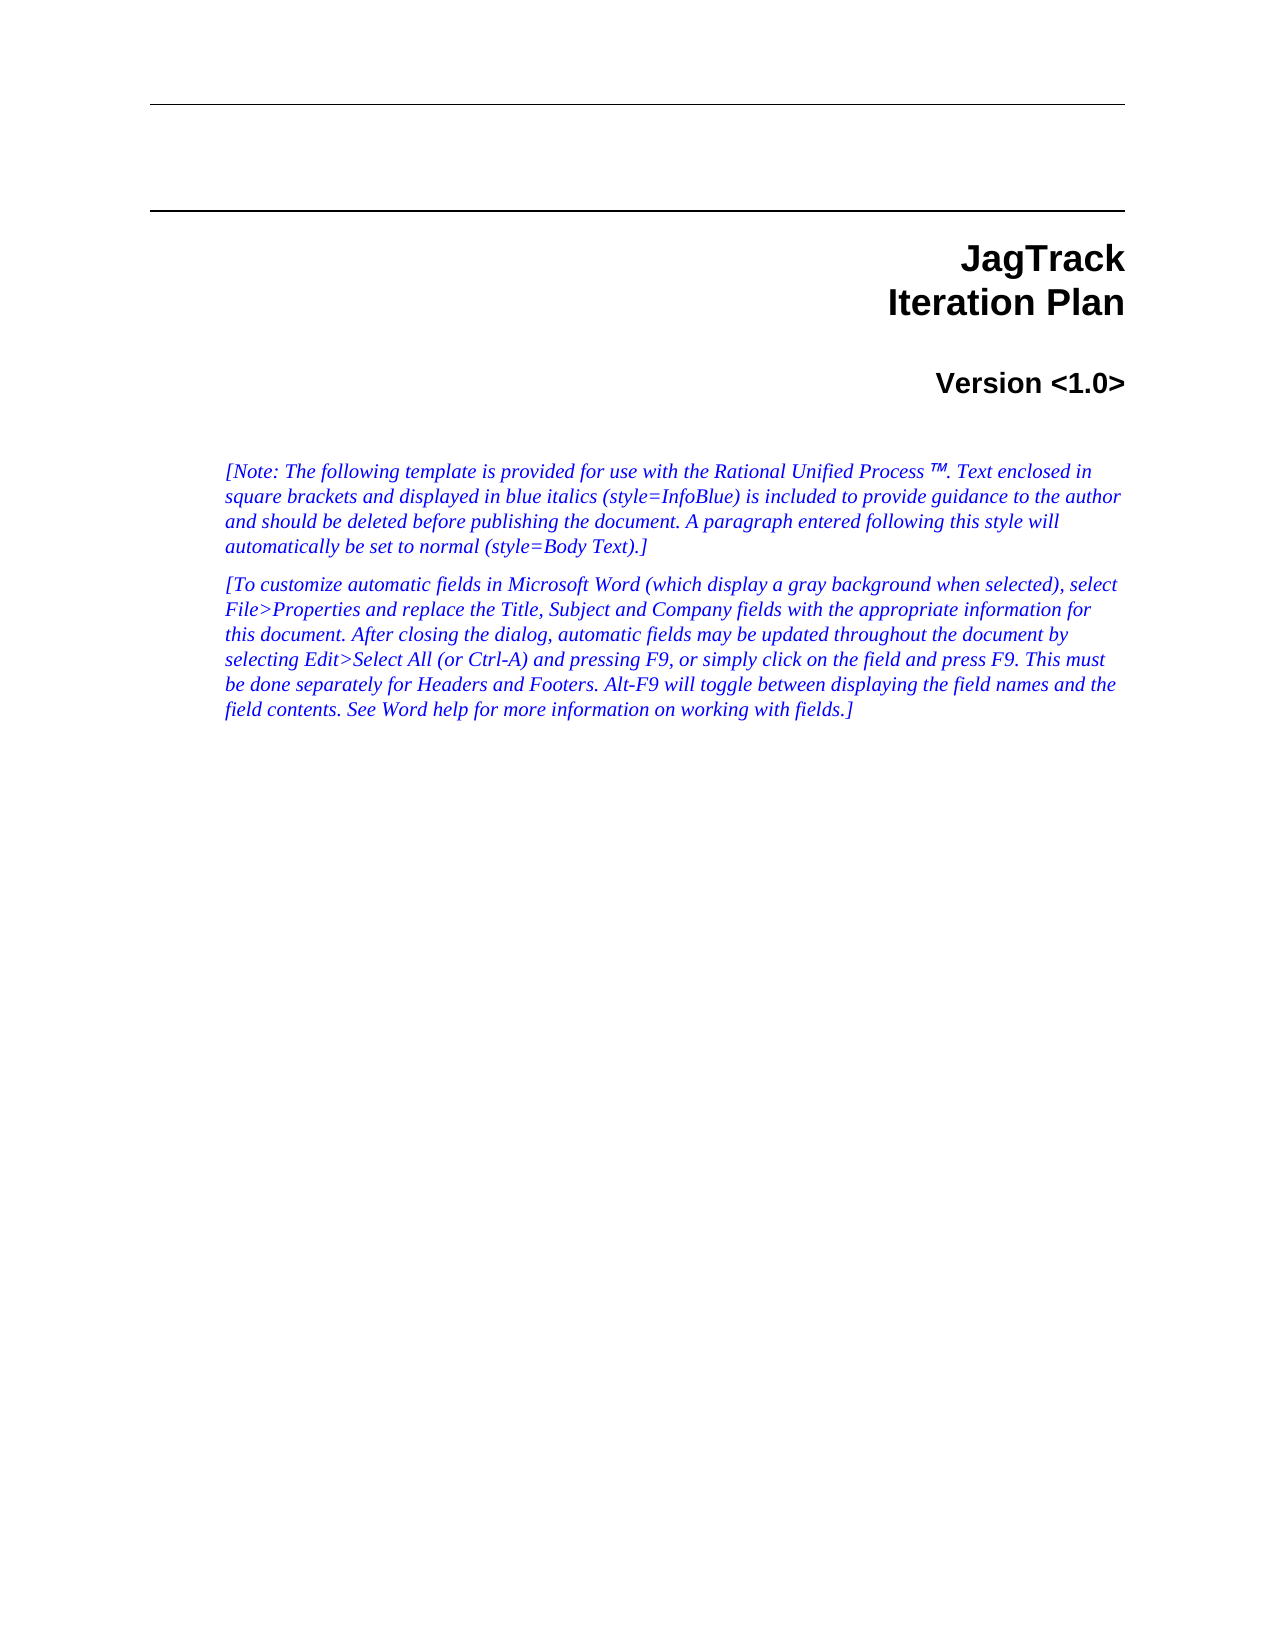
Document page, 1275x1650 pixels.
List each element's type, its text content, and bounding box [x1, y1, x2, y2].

subtitle JagTrack [150, 237, 1125, 280]
subtitle Iteration Plan [150, 280, 1125, 323]
text [To customize automatic fields in Microsoft Word (which display a gray background when selected), select File>Properties and replace the Title, Subject and Company fields with the appropriate information for this document. After closing the dialog, automatic fields may be updated throughout the document by selecting Edit>Select All (or Ctrl-A) and pressing F9, or simply click on the field and press F9. This must be done separately for Headers and Footers. Alt-F9 will toggle between displaying the field names and the field contents. See Word help for more information on working with fields.] [225, 571, 1125, 721]
subtitle Version <1.0> [150, 366, 1125, 399]
text [Note: The following template is provided for use with the Rational Unified Process. Text enclosed in square brackets and displayed in blue italics (style=InfoBlue) is included to provide guidance to the author and should be deleted before publishing the document. A paragraph entered following this style will automatically be set to normal (style=Body Text).] [225, 458, 1125, 558]
